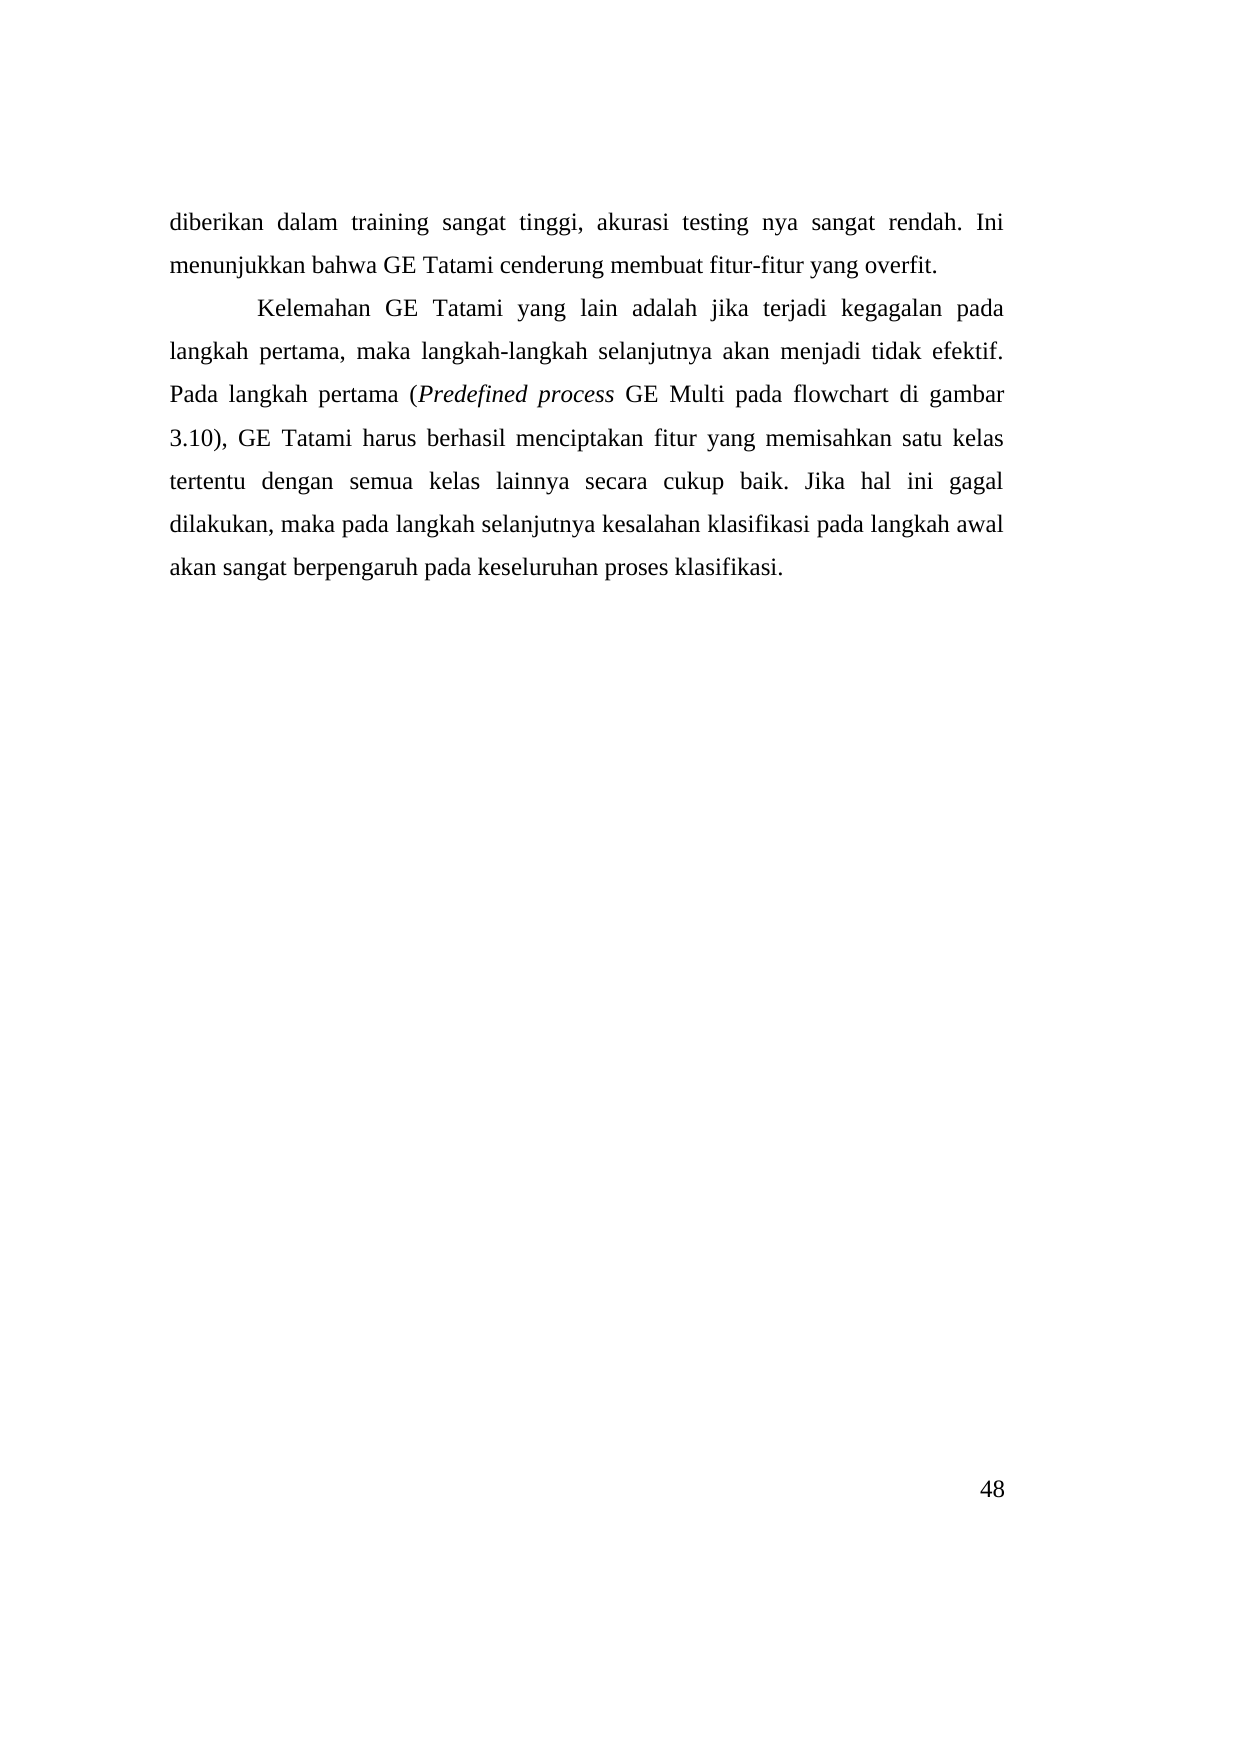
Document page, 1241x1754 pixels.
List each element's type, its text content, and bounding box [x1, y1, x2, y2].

text Kelemahan GE Tatami yang lain adalah jika terjadi kegagalan pada langkah pertama, maka langkah-langkah selanjutnya akan menjadi tidak efektif. Pada langkah pertama (Predefined process GE Multi pada flowchart di gambar 3.10), GE Tatami harus berhasil menciptakan fitur yang memisahkan satu kelas tertentu dengan semua kelas lainnya secara cukup baik. Jika hal ini gagal dilakukan, maka pada langkah selanjutnya kesalahan klasifikasi pada langkah awal akan sangat berpengaruh pada keseluruhan proses klasifikasi. [169, 293, 1005, 581]
text diberikan dalam training sangat tinggi, akurasi testing nya sangat rendah. Ini menunjukkan bahwa GE Tatami cenderung membuat fitur-fitur yang overfit. [169, 207, 1005, 279]
